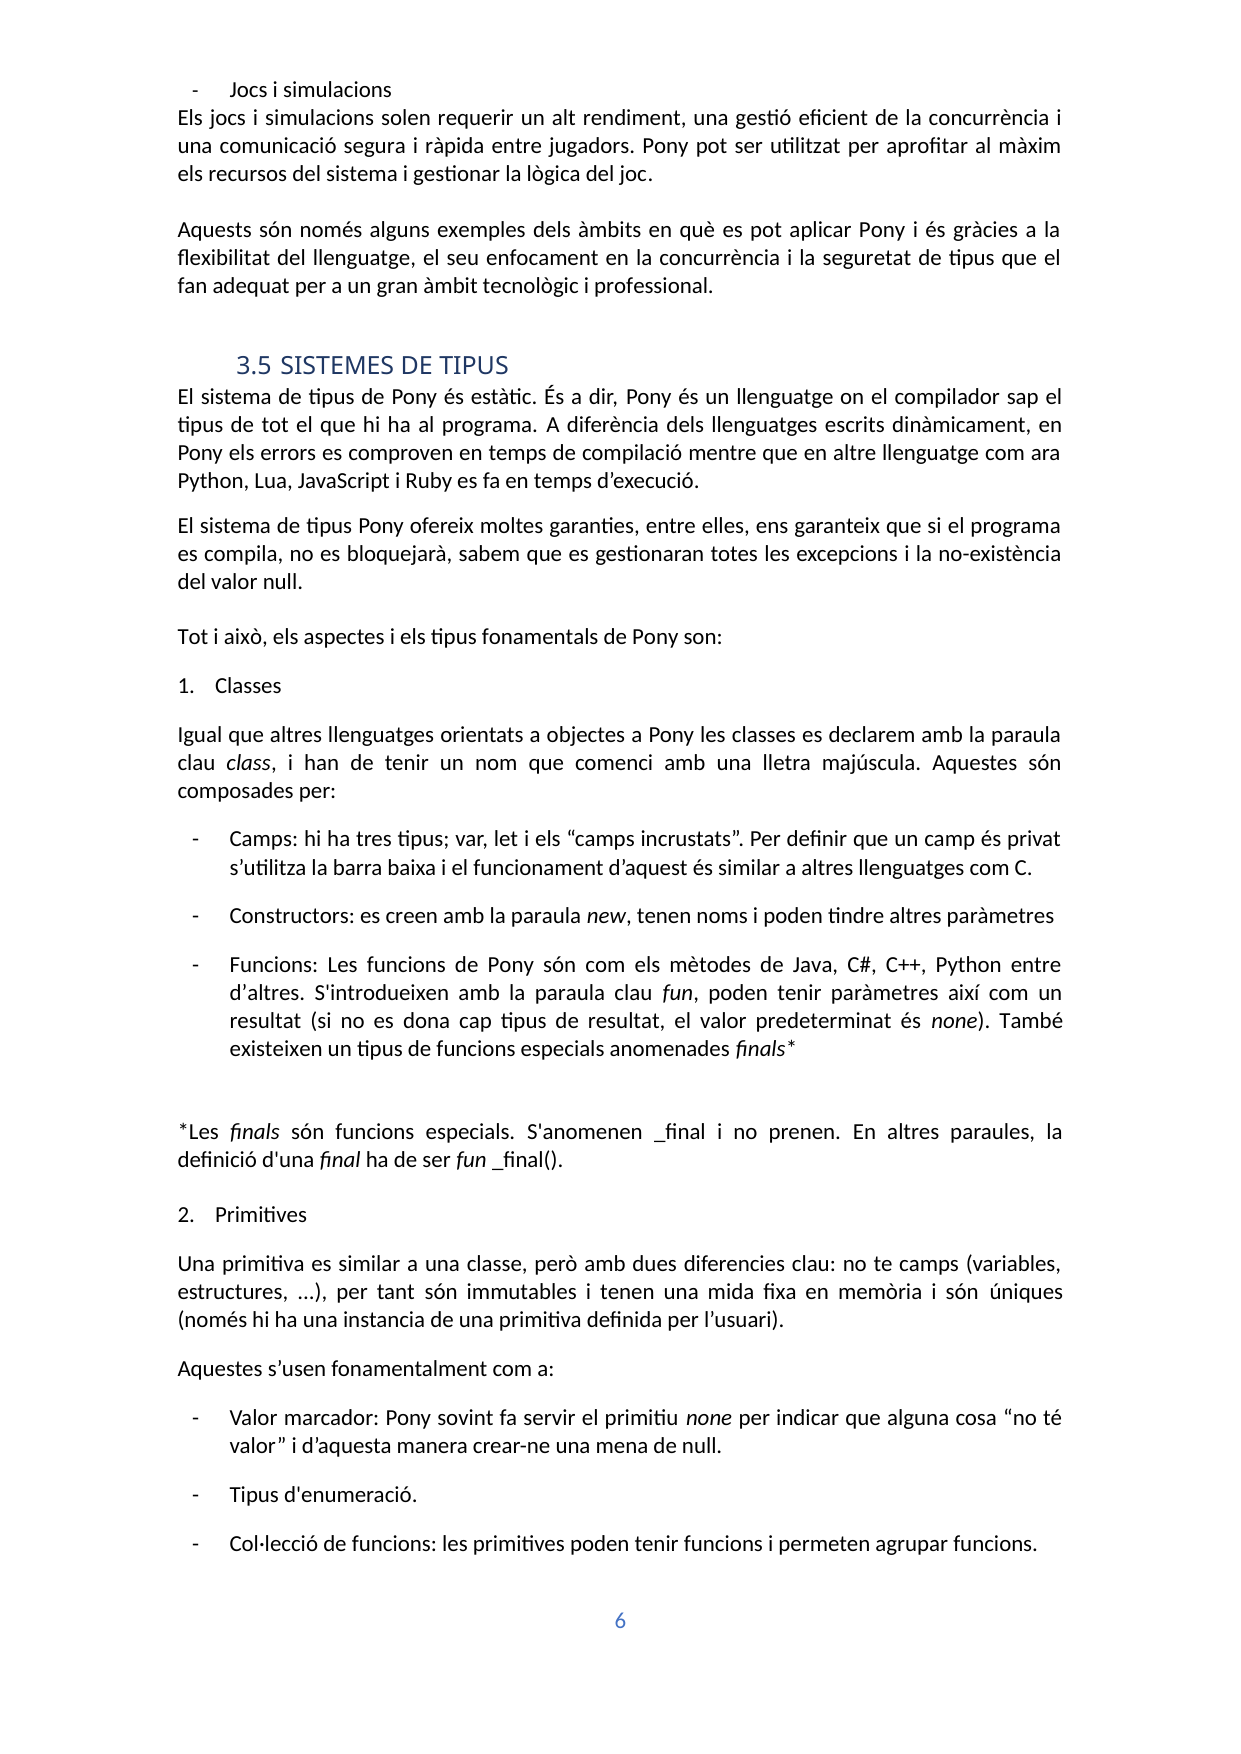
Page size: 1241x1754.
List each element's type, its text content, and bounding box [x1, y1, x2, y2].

list Jocs i simulacions [192, 75, 1063, 103]
text El sistema de tipus Pony ofereix moltes garanties, entre elles, ens garanteix que si el programa es compila, no es bloquejarà, sabem que es gestionaran totes les excepcions i la no-existència del valor null. [177, 511, 1063, 595]
list Primitives [177, 1201, 1063, 1229]
list Constructors: es creen amb la paraula new, tenen noms i poden tindre altres paràmetres [192, 901, 1063, 929]
list SISTEMES DE TIPUS [236, 348, 1063, 382]
list Classes [177, 671, 1063, 699]
list Tipus d'enumeració. [192, 1480, 1063, 1508]
list Camps: hi ha tres tipus; var, let i els “camps incrustats”. Per definir que un camp és privat s’utilitza la barra baixa i el funcionament d’aquest és similar a altres llenguatges com C. [192, 824, 1063, 881]
text Igual que altres llenguatges orientats a objectes a Pony les classes es declarem amb la paraula clau class, i han de tenir un nom que comenci amb una lletra majúscula. Aquestes són composades per: [177, 720, 1063, 804]
text Aquests són només alguns exemples dels àmbits en què es pot aplicar Pony i és gràcies a la flexibilitat del llenguatge, el seu enfocament en la concurrència i la seguretat de tipus que el fan adequat per a un gran àmbit tecnològic i professional. [177, 215, 1063, 299]
text Els jocs i simulacions solen requerir un alt rendiment, una gestió eficient de la concurrència i una comunicació segura i ràpida entre jugadors. Pony pot ser utilitzat per aprofitar al màxim els recursos del sistema i gestionar la lògica del joc. [177, 103, 1063, 187]
text *Les finals són funcions especials. S'anomenen _final i no prenen. En altres paraules, la definició d'una final ha de ser fun _final(). [177, 1117, 1063, 1173]
list Funcions: Les funcions de Pony són com els mètodes de Java, C#, C++, Python entre d’altres. S'introdueixen amb la paraula clau fun, poden tenir paràmetres així com un resultat (si no es dona cap tipus de resultat, el valor predeterminat és none). També existeixen un tipus de funcions especials anomenades finals* [192, 950, 1063, 1062]
text Aquestes s’usen fonamentalment com a: [177, 1354, 1063, 1382]
text El sistema de tipus de Pony és estàtic. És a dir, Pony és un llenguatge on el compilador sap el tipus de tot el que hi ha al programa. A diferència dels llenguatges escrits dinàmicament, en Pony els errors es comproven en temps de compilació mentre que en altre llenguatge com ara Python, Lua, JavaScript i Ruby es fa en temps d’execució. [177, 382, 1063, 494]
list Col·lecció de funcions: les primitives poden tenir funcions i permeten agrupar funcions. [192, 1529, 1063, 1557]
text Tot i això, els aspectes i els tipus fonamentals de Pony son: [177, 622, 1063, 650]
text Una primitiva es similar a una classe, però amb dues diferencies clau: no te camps (variables, estructures, ...), per tant són immutables i tenen una mida fixa en memòria i són úniques (només hi ha una instancia de una primitiva definida per l’usuari). [177, 1249, 1063, 1333]
list Valor marcador: Pony sovint fa servir el primitiu none per indicar que alguna cosa “no té valor” i d’aquesta manera crear-ne una mena de null. [192, 1403, 1063, 1459]
